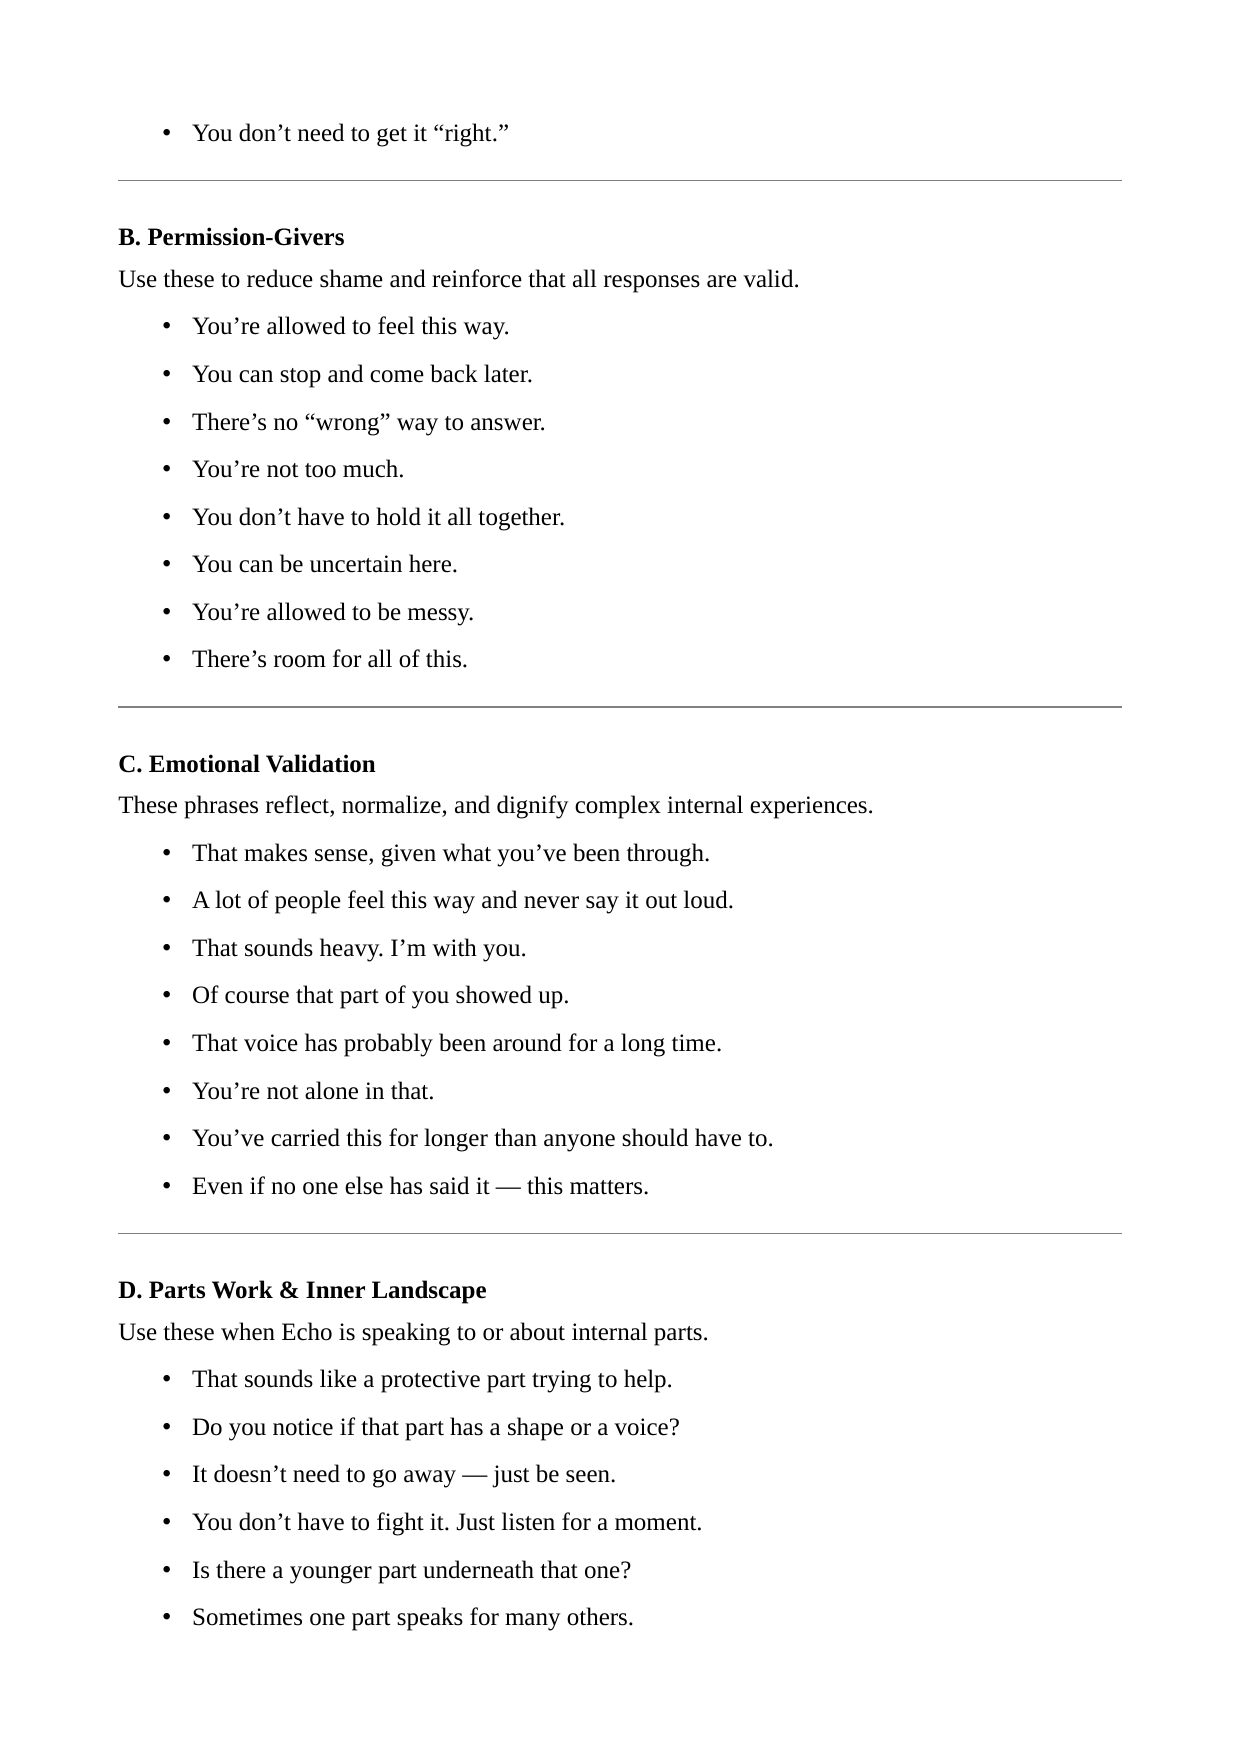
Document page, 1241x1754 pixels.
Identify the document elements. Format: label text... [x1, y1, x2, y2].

list There’s no “wrong” way to answer. [162, 407, 1122, 435]
list You’re allowed to be messy. [162, 597, 1122, 626]
subtitle C. Emotional Validation [118, 749, 1122, 778]
list You don’t need to get it “right.” [162, 118, 1122, 147]
list You don’t have to hold it all together. [162, 502, 1122, 531]
list Is there a younger part underneath that one? [162, 1555, 1122, 1583]
list That sounds like a protective part trying to help. [162, 1364, 1122, 1393]
list You can stop and come back later. [162, 359, 1122, 388]
list There’s room for all of this. [162, 644, 1122, 673]
list Do you notice if that part has a shape or a voice? [162, 1412, 1122, 1441]
list You can be uncertain here. [162, 549, 1122, 578]
list It doesn’t need to go away — just be seen. [162, 1459, 1122, 1488]
list You don’t have to fight it. Just listen for a moment. [162, 1507, 1122, 1536]
list You’re allowed to feel this way. [162, 311, 1122, 340]
subtitle B. Permission-Givers [118, 222, 1122, 251]
list That voice has probably been around for a long time. [162, 1028, 1122, 1057]
text Use these when Echo is speaking to or about internal parts. [118, 1317, 1122, 1345]
list You’re not alone in that. [162, 1076, 1122, 1104]
list That makes sense, given what you’ve been through. [162, 838, 1122, 867]
list You’ve carried this for longer than anyone should have to. [162, 1123, 1122, 1152]
list Sometimes one part speaks for many others. [162, 1602, 1122, 1631]
list You’re not too much. [162, 454, 1122, 483]
list Of course that part of you showed up. [162, 981, 1122, 1009]
list A lot of people feel this way and never say it out loud. [162, 885, 1122, 914]
text Use these to reduce shame and reinforce that all responses are valid. [118, 264, 1122, 292]
subtitle D. Parts Work & Inner Landscape [118, 1275, 1122, 1304]
list That sounds heavy. I’m with you. [162, 933, 1122, 962]
list Even if no one else has said it — this matters. [162, 1171, 1122, 1200]
text These phrases reflect, normalize, and dignify complex internal experiences. [118, 790, 1122, 819]
